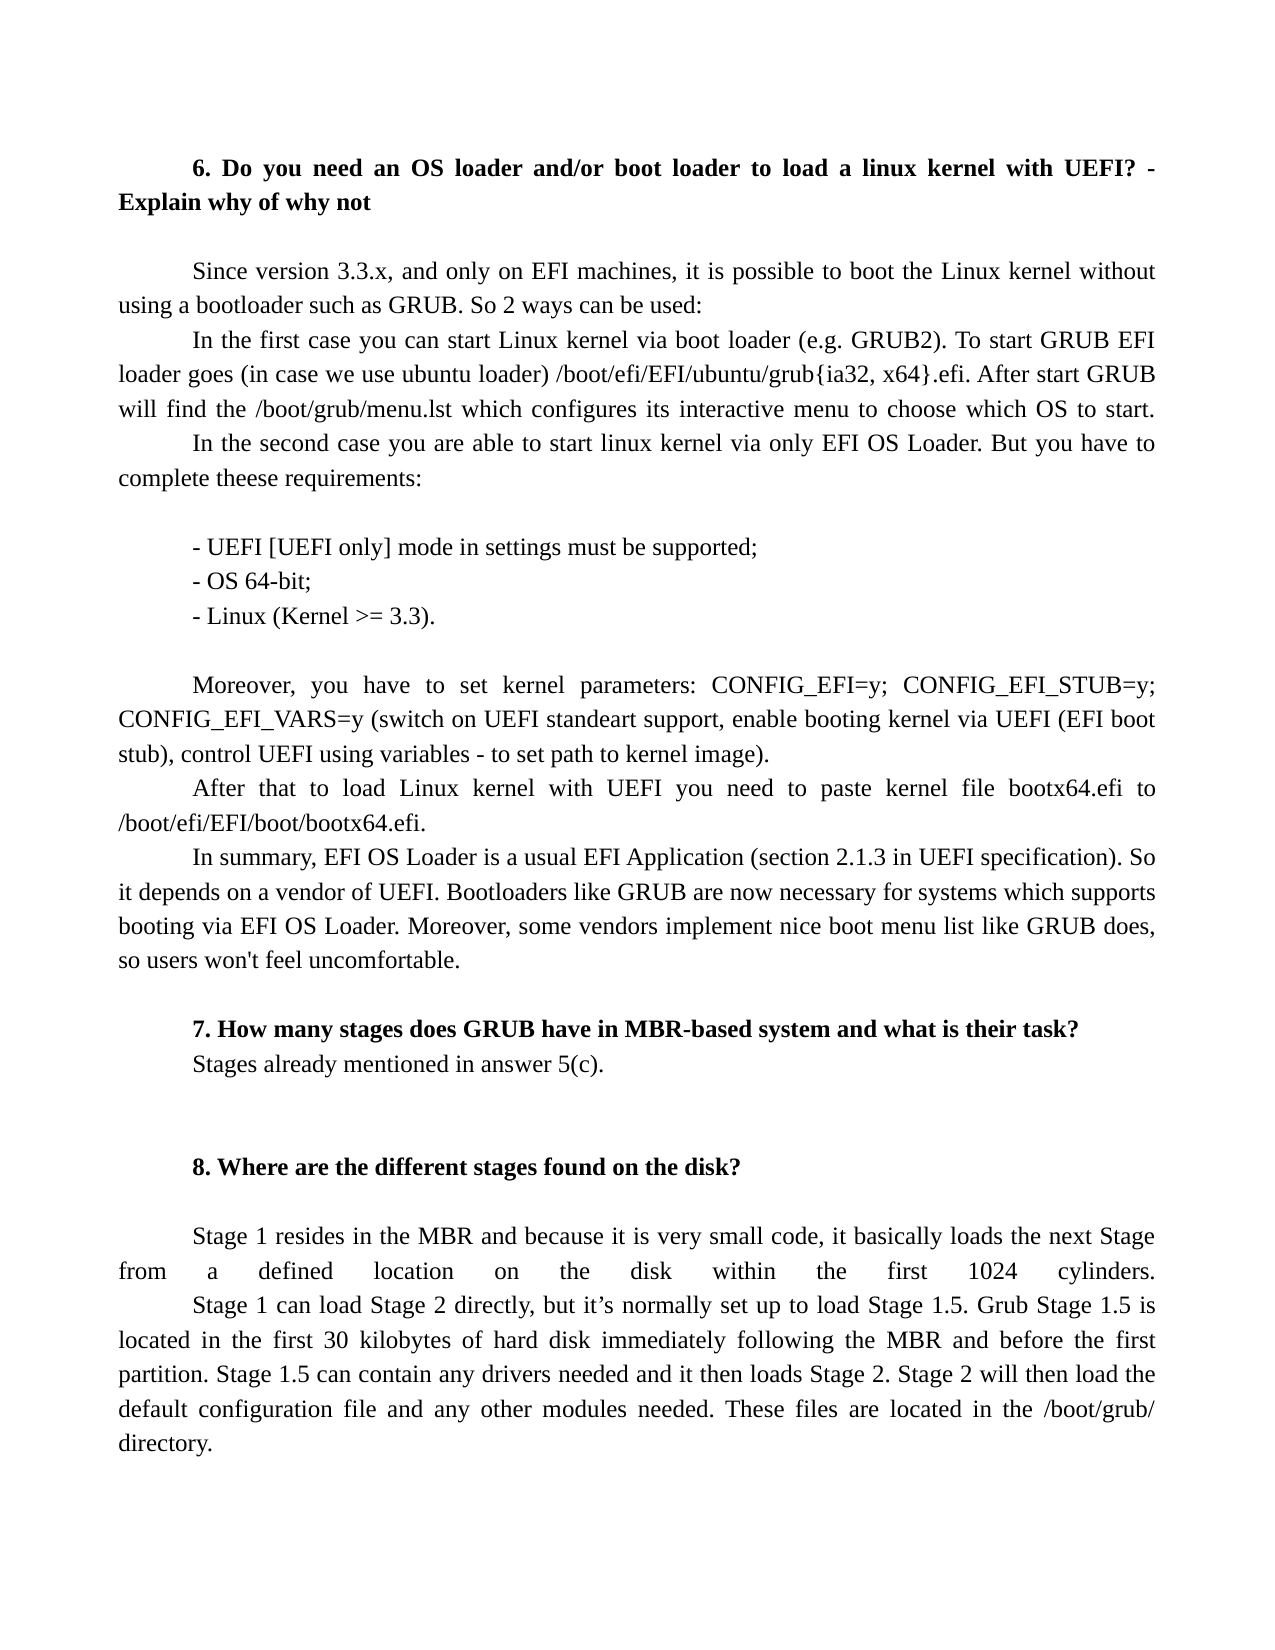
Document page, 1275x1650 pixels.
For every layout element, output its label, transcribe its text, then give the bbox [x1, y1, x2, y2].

text After that to load Linux kernel with UEFI you need to paste kernel file bootx64.efi to /boot/efi/EFI/boot/bootx64.efi. In summary, EFI OS Loader is a usual EFI Application (section 2.1.3 in UEFI specification). So it depends on a vendor of UEFI. Bootloaders like GRUB are now necessary for systems which supports booting via EFI OS Loader. Moreover, some vendors implement nice boot menu list like GRUB does, so users won't feel uncomfortable. [118, 773, 1157, 974]
text Moreover, you have to set kernel parameters: CONFIG_EFI=y; CONFIG_EFI_STUB=y; CONFIG_EFI_VARS=y (switch on UEFI standeart support, enable booting kernel via UEFI (EFI boot stub), control UEFI using variables - to set path to kernel image). [118, 670, 1157, 767]
text In the first case you can start Linux kernel via boot loader (e.g. GRUB2). To start GRUB EFI loader goes (in case we use ubuntu loader) /boot/efi/EFI/ubuntu/grub{ia32, x64}.efi. After start GRUB will find the /boot/grub/menu.lst which configures its interactive menu to choose which OS to start. In the second case you are able to start linux kernel via only EFI OS Loader. But you have to complete theese requirements: [118, 325, 1157, 492]
text Stage 1 resides in the MBR and because it is very small code, it basically loads the next Stage from a defined location on the disk within the first 1024 cylinders. Stage 1 can load Stage 2 directly, but it’s normally set up to load Stage 1.5. Grub Stage 1.5 is located in the first 30 kilobytes of hard disk immediately following the MBR and before the first partition. Stage 1.5 can contain any drivers needed and it then loads Stage 2. Stage 2 will then load the default configuration file and any other modules needed. These files are located in the /boot/grub/ directory. [118, 1221, 1157, 1492]
text 7. How many stages does GRUB have in MBR-based system and what is their task? [118, 1014, 1157, 1043]
text 6. Do you need an OS loader and/or boot loader to load a linux kernel with UEFI? - Explain why of why not [118, 118, 1157, 216]
text - UEFI [UEFI only] mode in settings must be supported; - OS 64-bit; - Linux (Kernel >= 3.3). [118, 532, 1157, 664]
text 8. Where are the different stages found on the disk? [118, 1083, 1157, 1181]
text Stages already mentioned in answer 5(c). [118, 1049, 1157, 1078]
text Since version 3.3.x, and only on EFI machines, it is possible to boot the Linux kernel without using a bootloader such as GRUB. So 2 ways can be used: [118, 222, 1157, 319]
